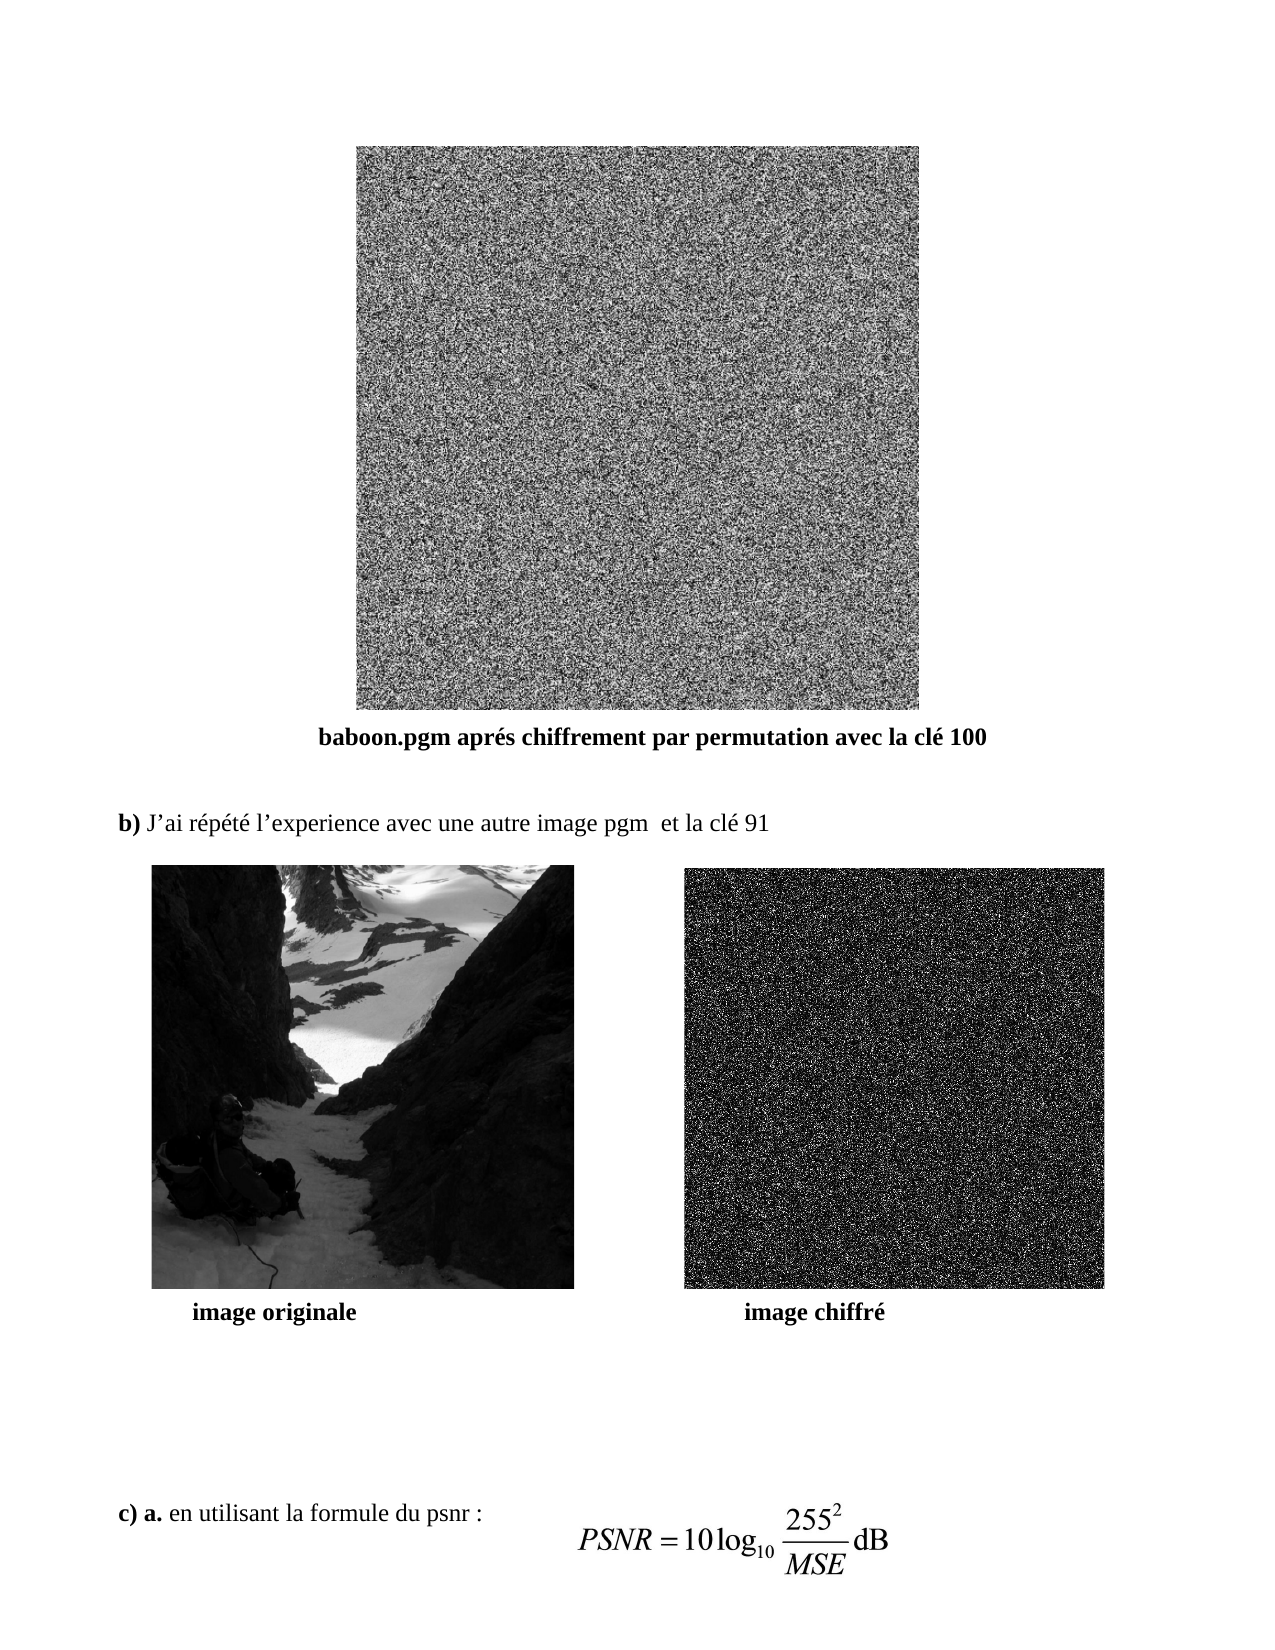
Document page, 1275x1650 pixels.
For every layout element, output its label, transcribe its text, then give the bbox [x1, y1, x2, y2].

text [892, 1498, 1157, 1527]
picture [356, 146, 919, 710]
text image originale image chiffré [118, 1297, 1157, 1326]
picture [151, 865, 575, 1289]
picture [684, 868, 1105, 1289]
text baboon.pgm aprés chiffrement par permutation avec la clé 100 [118, 722, 1157, 751]
picture [571, 1493, 892, 1584]
text c) a. en utilisant la formule du psnr : [118, 1498, 571, 1527]
text b) J’ai répété l’experience avec une autre image pgm et la clé 91 [118, 808, 1157, 837]
